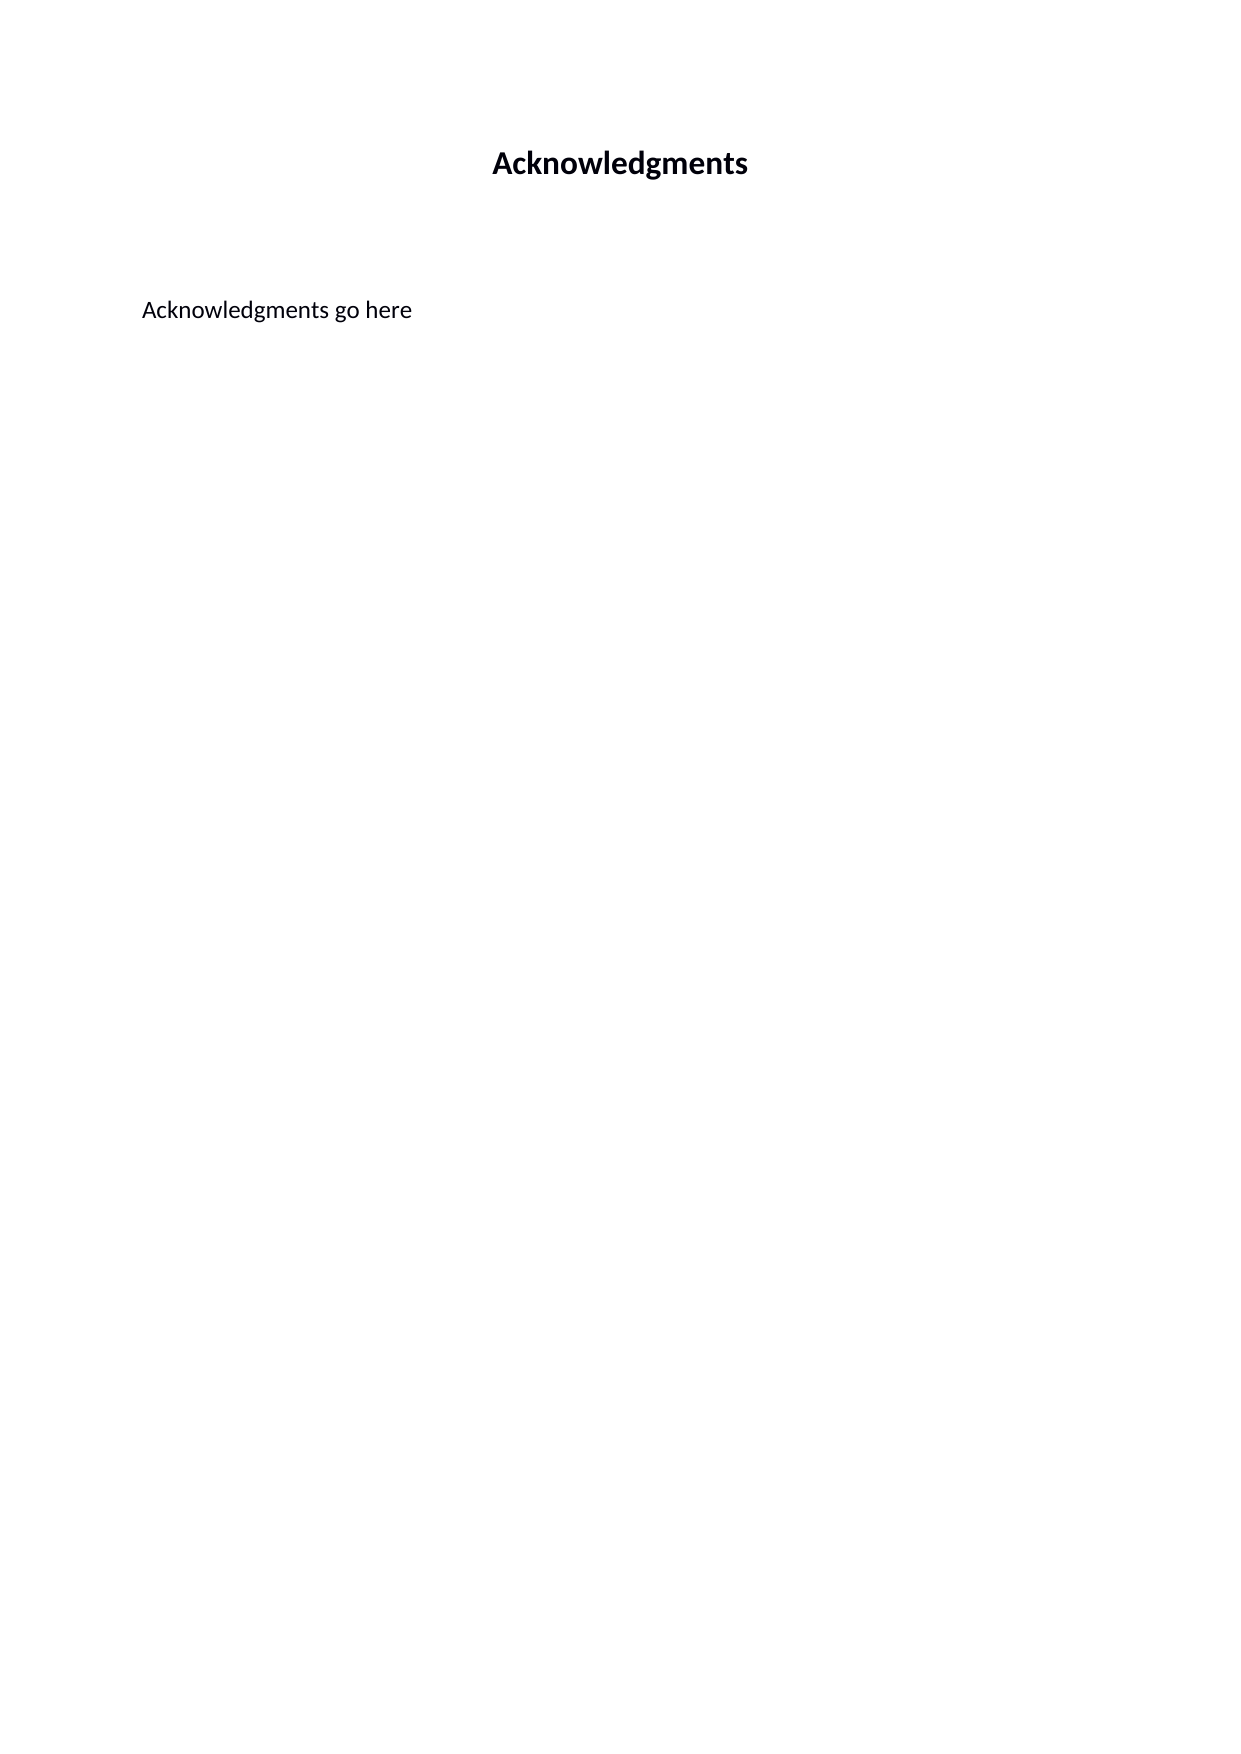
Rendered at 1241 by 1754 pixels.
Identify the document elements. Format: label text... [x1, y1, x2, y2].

subtitle Acknowledgments [142, 142, 1098, 182]
text Acknowledgments go here [142, 294, 1098, 325]
